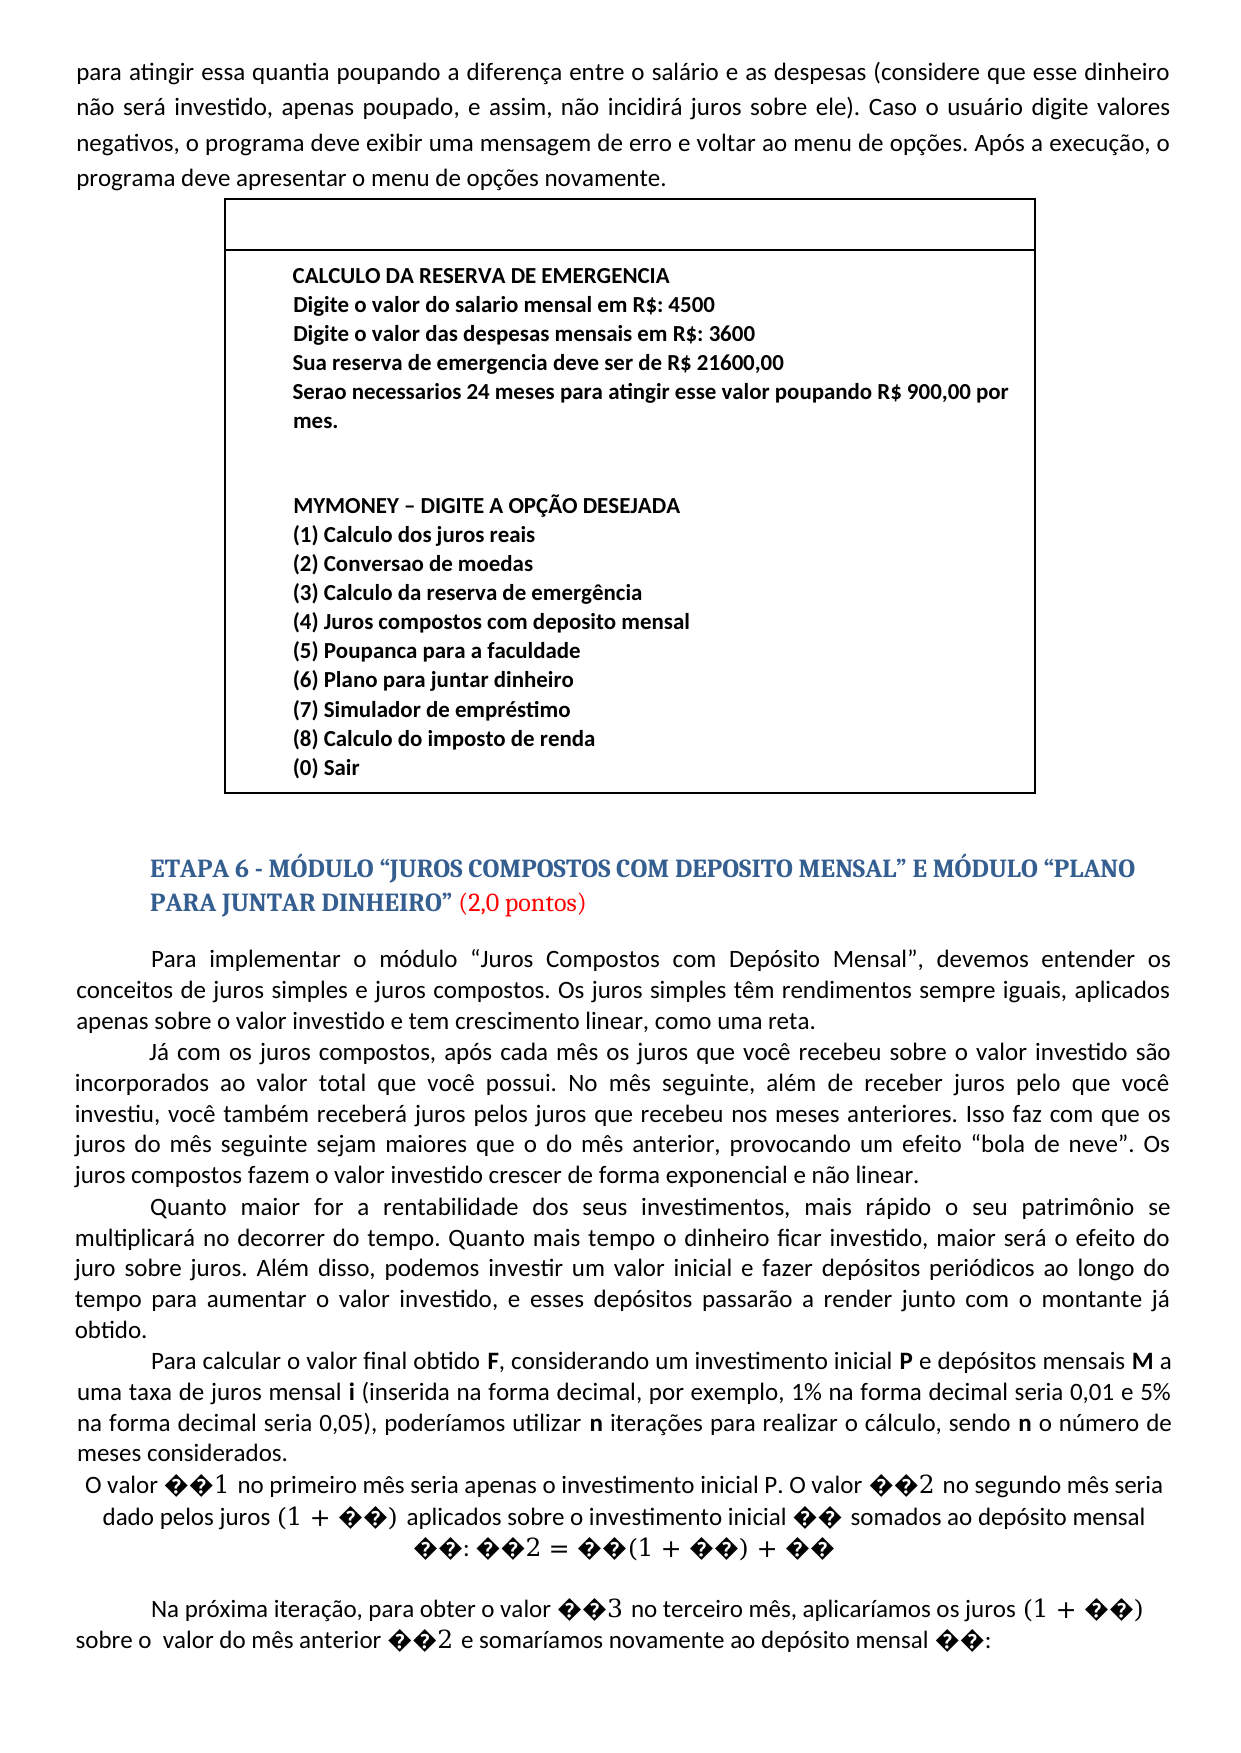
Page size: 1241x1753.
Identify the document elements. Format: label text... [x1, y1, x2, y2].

text Quanto maior for a rentabilidade dos seus investimentos, mais rápido o seu patrimônio se multiplicará no decorrer do tempo. Quanto mais tempo o dinheiro ficar investido, maior será o efeito do juro sobre juros. Além disso, podemos investir um valor inicial e fazer depósitos periódicos ao longo do tempo para aumentar o valor investido, e esses depósitos passarão a render junto com o montante já obtido. [74, 1191, 1172, 1344]
table_cell CALCULO DA RESERVA DE EMERGENCIA Digite o valor do salario mensal em R$: 4500 Digite o valor das despesas mensais em R$: 3600 Sua reserva de emergencia deve ser de R$ 21600,00 Serao necessarios 24 meses para atingir esse valor poupando R$ 900,00 por mes. MYMONEY – DIGITE A OPÇÃO DESEJADA (1) Calculo dos juros reais (2) Conversao de moedas (3) Calculo da reserva de emergência (4) Juros compostos com deposito mensal (5) Poupanca para a faculdade (6) Plano para juntar dinheiro (7) Simulador de empréstimo (8) Calculo do imposto de renda (0) Sair [226, 251, 1034, 792]
table_header Exemplo de execução [226, 200, 1034, 249]
text Para implementar o módulo “Juros Compostos com Depósito Mensal”, devemos entender os conceitos de juros simples e juros compostos. Os juros simples têm rendimentos sempre iguais, aplicados apenas sobre o valor investido e tem crescimento linear, como uma reta. [76, 943, 1172, 1036]
text Na próxima iteração, para obter o valor ��3 no terceiro mês, aplicaríamos os juros (1 + ��) sobre o valor do mês anterior ��2 e somaríamos novamente ao depósito mensal ��: [75, 1593, 1172, 1655]
text para atingir essa quantia poupando a diferença entre o salário e as despesas (considere que esse dinheiro não será investido, apenas poupado, e assim, não incidirá juros sobre ele). Caso o usuário digite valores negativos, o programa deve exibir uma mensagem de erro e voltar ao menu de opções. Após a execução, o programa deve apresentar o menu de opções novamente. [76, 56, 1172, 193]
text Para calcular o valor final obtido F, considerando um investimento inicial P e depósitos mensais M a uma taxa de juros mensal i (inserida na forma decimal, por exemplo, 1% na forma decimal seria 0,01 e 5% na forma decimal seria 0,05), poderíamos utilizar n iterações para realizar o cálculo, sendo n o número de meses considerados. [77, 1345, 1172, 1468]
text Já com os juros compostos, após cada mês os juros que você recebeu sobre o valor investido são incorporados ao valor total que você possui. No mês seguinte, além de receber juros pelo que você investiu, você também receberá juros pelos juros que recebeu nos meses anteriores. Isso faz com que os juros do mês seguinte sejam maiores que o do mês anterior, provocando um efeito “bola de neve”. Os juros compostos fazem o valor investido crescer de forma exponencial e não linear. [74, 1036, 1172, 1190]
text O valor ��1 no primeiro mês seria apenas o investimento inicial P. O valor ��2 no segundo mês seria dado pelos juros (1 + ��) aplicados sobre o investimento inicial �� somados ao depósito mensal ��: ��2 = ��(1 + ��) + �� [76, 1469, 1172, 1562]
text ETAPA 6 - MÓDULO “JUROS COMPOSTOS COM DEPOSITO MENSAL” E MÓDULO “PLANO PARA JUNTAR DINHEIRO” (2,0 pontos) [150, 854, 1166, 918]
